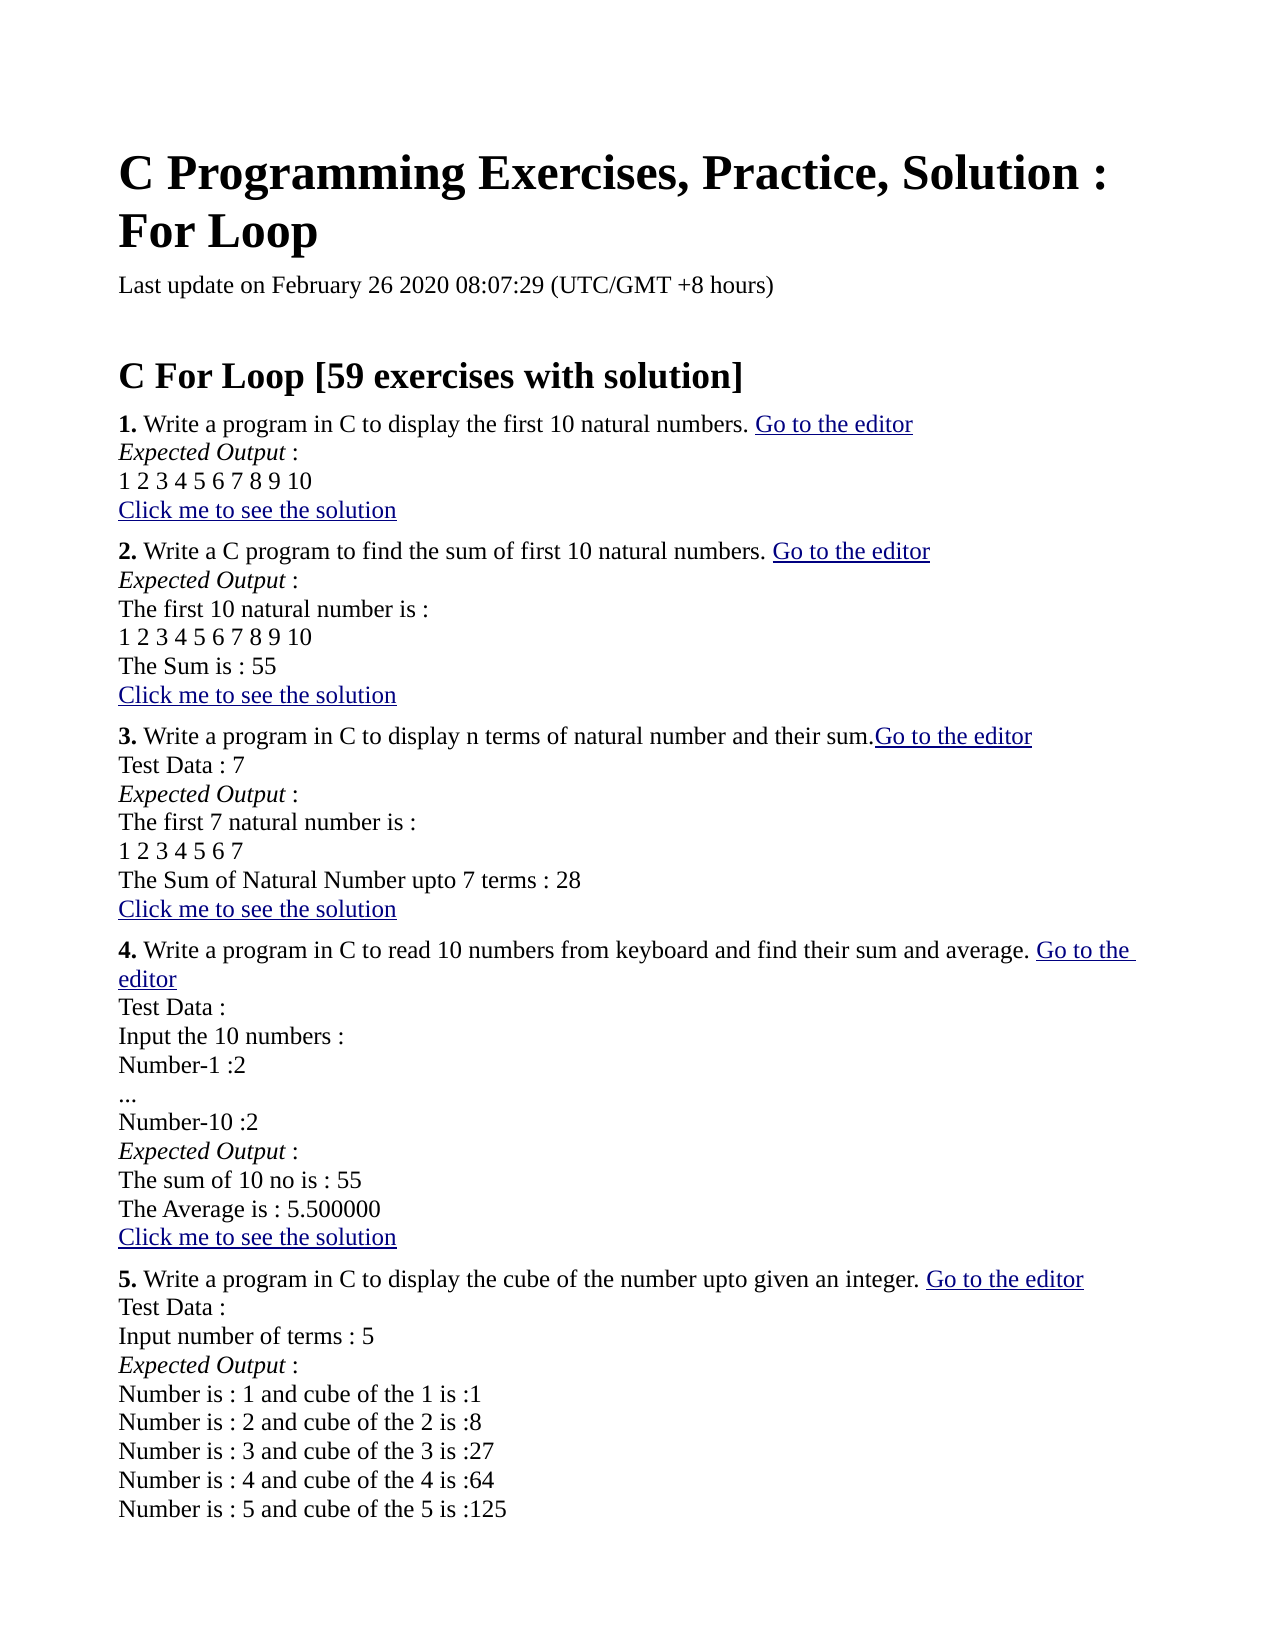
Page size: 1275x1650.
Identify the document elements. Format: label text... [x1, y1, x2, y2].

subtitle C Programming Exercises, Practice, Solution : For Loop [118, 143, 1157, 258]
subtitle C For Loop [59 exercises with solution] [118, 353, 1157, 396]
text Last update on February 26 2020 08:07:29 (UTC/GMT +8 hours) [118, 271, 1157, 299]
text 5. Write a program in C to display the cube of the number upto given an integer. Go to the editor Test Data : Input number of terms : 5 Expected Output : Number is : 1 and cube of the 1 is :1 Number is : 2 and cube of the 2 is :8 Number is : 3 and cube of the 3 is :27 Number is : 4 and cube of the 4 is :64 Number is : 5 and cube of the 5 is :125 [118, 1264, 1157, 1522]
text 1. Write a program in C to display the first 10 natural numbers. Go to the editor Expected Output : 1 2 3 4 5 6 7 8 9 10 Click me to see the solution [118, 409, 1157, 524]
text 2. Write a C program to find the sum of first 10 natural numbers. Go to the editor Expected Output : The first 10 natural number is : 1 2 3 4 5 6 7 8 9 10 The Sum is : 55 Click me to see the solution [118, 536, 1157, 709]
text 3. Write a program in C to display n terms of natural number and their sum.Go to the editor Test Data : 7 Expected Output : The first 7 natural number is : 1 2 3 4 5 6 7 The Sum of Natural Number upto 7 terms : 28 Click me to see the solution [118, 721, 1157, 922]
text 4. Write a program in C to read 10 numbers from keyboard and find their sum and average. Go to the editor Test Data : Input the 10 numbers : Number-1 :2 ... Number-10 :2 Expected Output : The sum of 10 no is : 55 The Average is : 5.500000 Click me to see the solution [118, 935, 1157, 1251]
